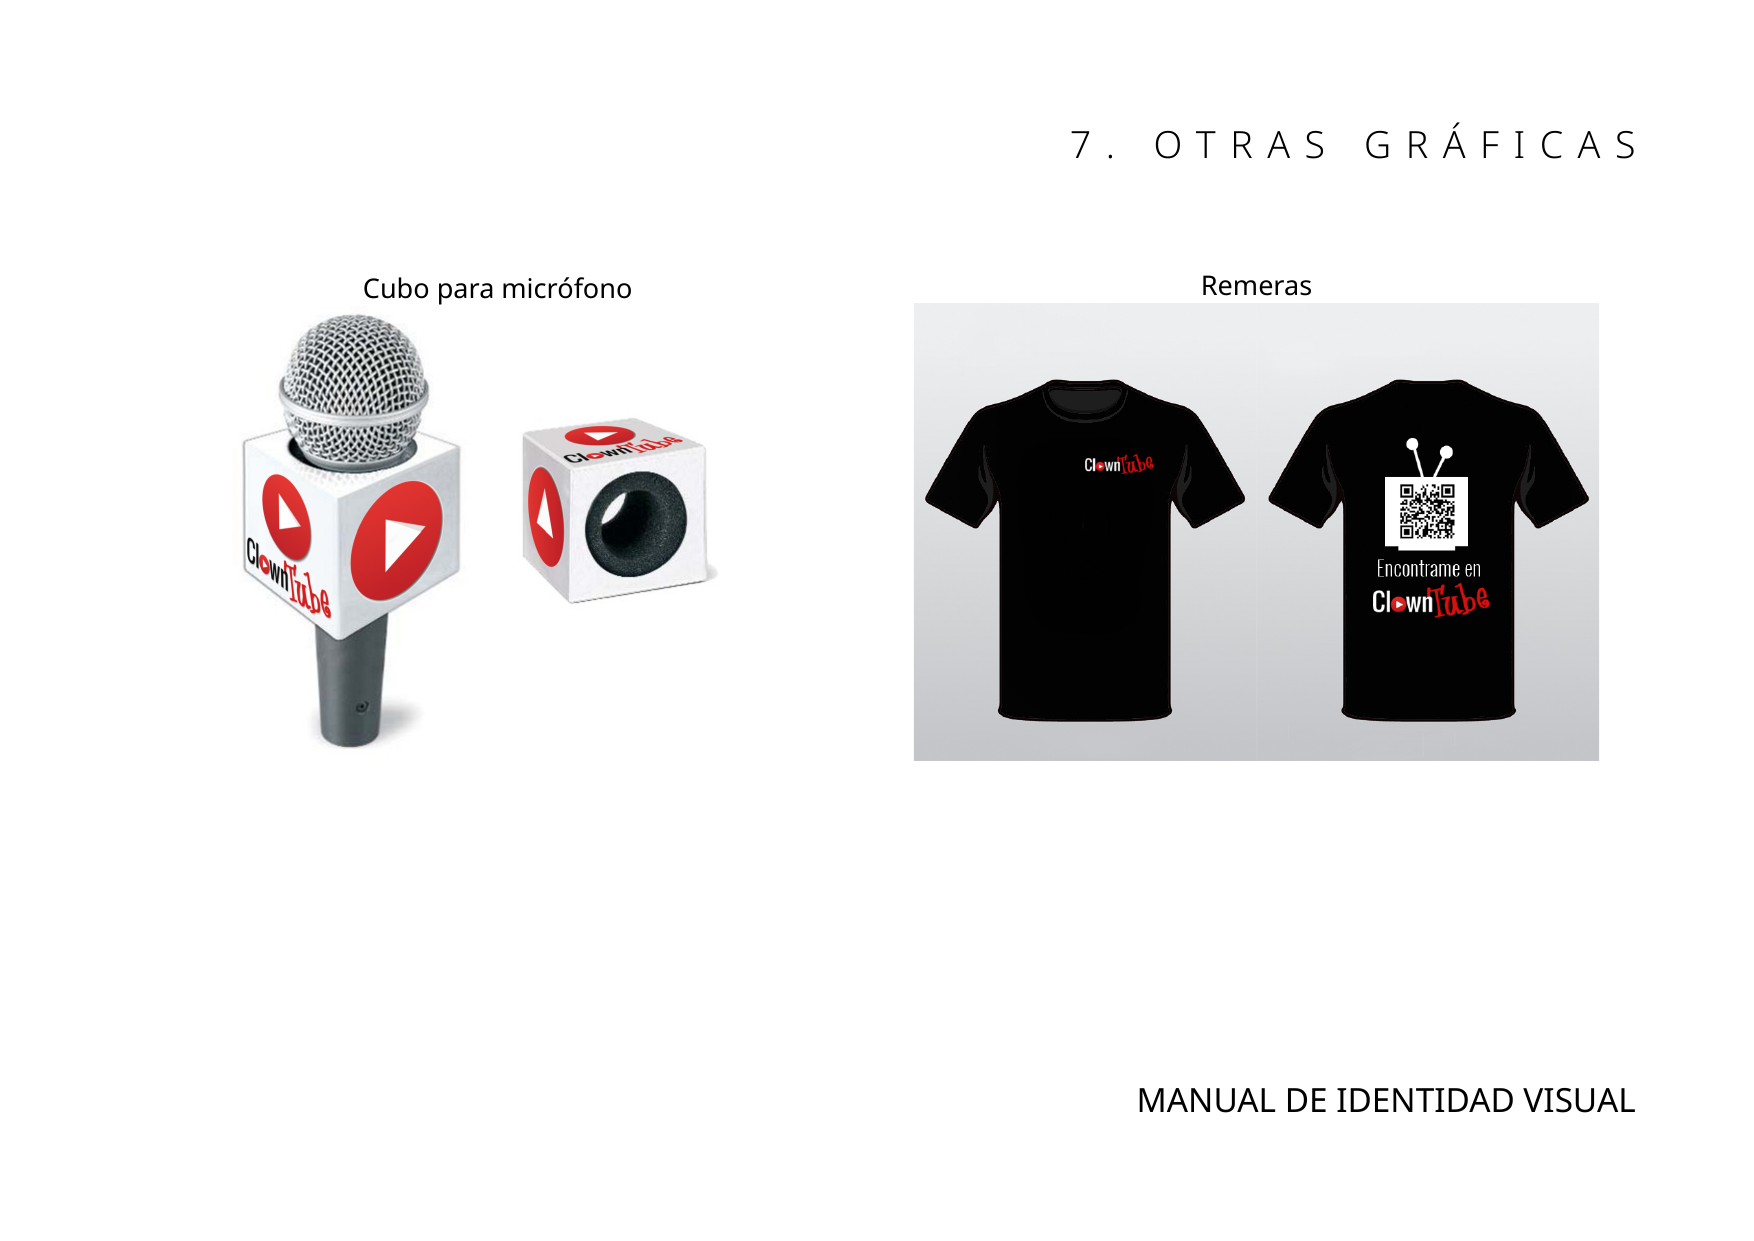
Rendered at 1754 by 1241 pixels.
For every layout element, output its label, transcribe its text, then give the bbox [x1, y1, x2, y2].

picture [913, 303, 1600, 761]
table_header Remeras [877, 187, 1636, 766]
text 7. OTRAS GRÁFICAS [118, 118, 1636, 169]
table_header Cubo para micrófono [118, 187, 877, 766]
picture [197, 306, 798, 757]
